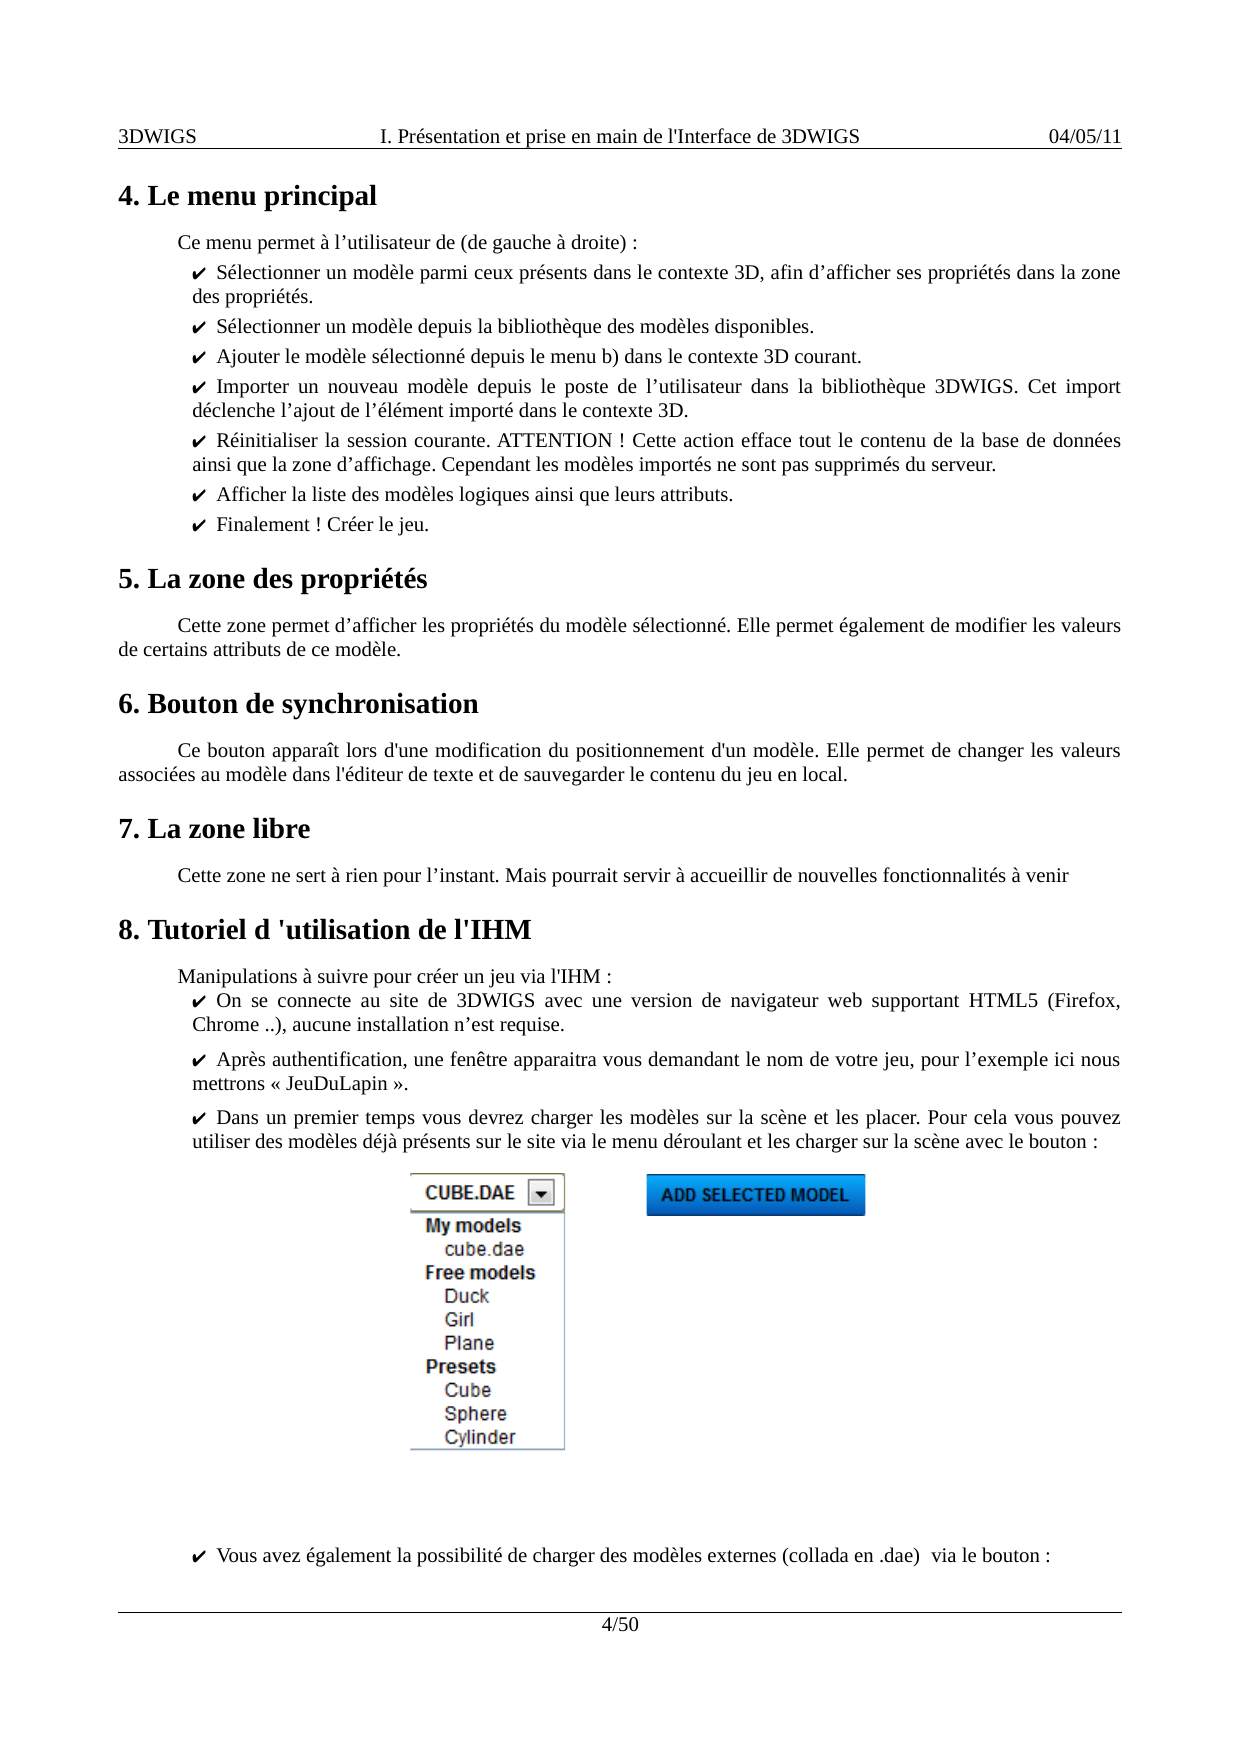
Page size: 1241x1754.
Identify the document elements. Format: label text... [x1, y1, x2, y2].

list Réinitialiser la session courante. ATTENTION ! Cette action efface tout le contenu de la base de données ainsi que la zone d’affichage. Cependant les modèles importés ne sont pas supprimés du serveur. [192, 428, 1122, 476]
list Ajouter le modèle sélectionné depuis le menu b) dans le contexte 3D courant. [192, 344, 1122, 368]
text Ce menu permet à l’utilisateur de (de gauche à droite) : [118, 230, 1122, 254]
text Manipulations à suivre pour créer un jeu via l'IHM : [118, 964, 1122, 988]
subtitle La zone libre [118, 811, 1122, 845]
list Sélectionner un modèle parmi ceux présents dans le contexte 3D, afin d’afficher ses propriétés dans la zone des propriétés. [192, 260, 1122, 308]
text Cette zone ne sert à rien pour l’instant. Mais pourrait servir à accueillir de nouvelles fonctionnalités à venir [118, 863, 1122, 887]
list On se connecte au site de 3DWIGS avec une version de navigateur web supportant HTML5 (Firefox, Chrome ..), aucune installation n’est requise. [192, 988, 1122, 1036]
list Afficher la liste des modèles logiques ainsi que leurs attributs. [192, 482, 1122, 506]
subtitle Tutoriel d 'utilisation de l'IHM [118, 912, 1122, 946]
list Dans un premier temps vous devrez charger les modèles sur la scène et les placer. Pour cela vous pouvez utiliser des modèles déjà présents sur le site via le menu déroulant et les charger sur la scène avec le bouton : [192, 1105, 1122, 1153]
list Finalement ! Créer le jeu. [192, 512, 1122, 536]
picture [646, 1180, 866, 1216]
picture [410, 1173, 565, 1452]
subtitle Bouton de synchronisation [118, 686, 1122, 719]
text Cette zone permet d’afficher les propriétés du modèle sélectionné. Elle permet également de modifier les valeurs de certains attributs de ce modèle. [118, 613, 1122, 661]
subtitle Le menu principal [118, 178, 1122, 211]
list Sélectionner un modèle depuis la bibliothèque des modèles disponibles. [192, 314, 1122, 338]
list Après authentification, une fenêtre apparaitra vous demandant le nom de votre jeu, pour l’exemple ici nous mettrons « JeuDuLapin ». [192, 1047, 1122, 1095]
list Vous avez également la possibilité de charger des modèles externes (collada en .dae) via le bouton : [192, 1543, 1122, 1567]
list Importer un nouveau modèle depuis le poste de l’utilisateur dans la bibliothèque 3DWIGS. Cet import déclenche l’ajout de l’élément importé dans le contexte 3D. [192, 374, 1122, 422]
text Ce bouton apparaît lors d'une modification du positionnement d'un modèle. Elle permet de changer les valeurs associées au modèle dans l'éditeur de texte et de sauvegarder le contenu du jeu en local. [118, 738, 1122, 786]
subtitle La zone des propriétés [118, 561, 1122, 594]
